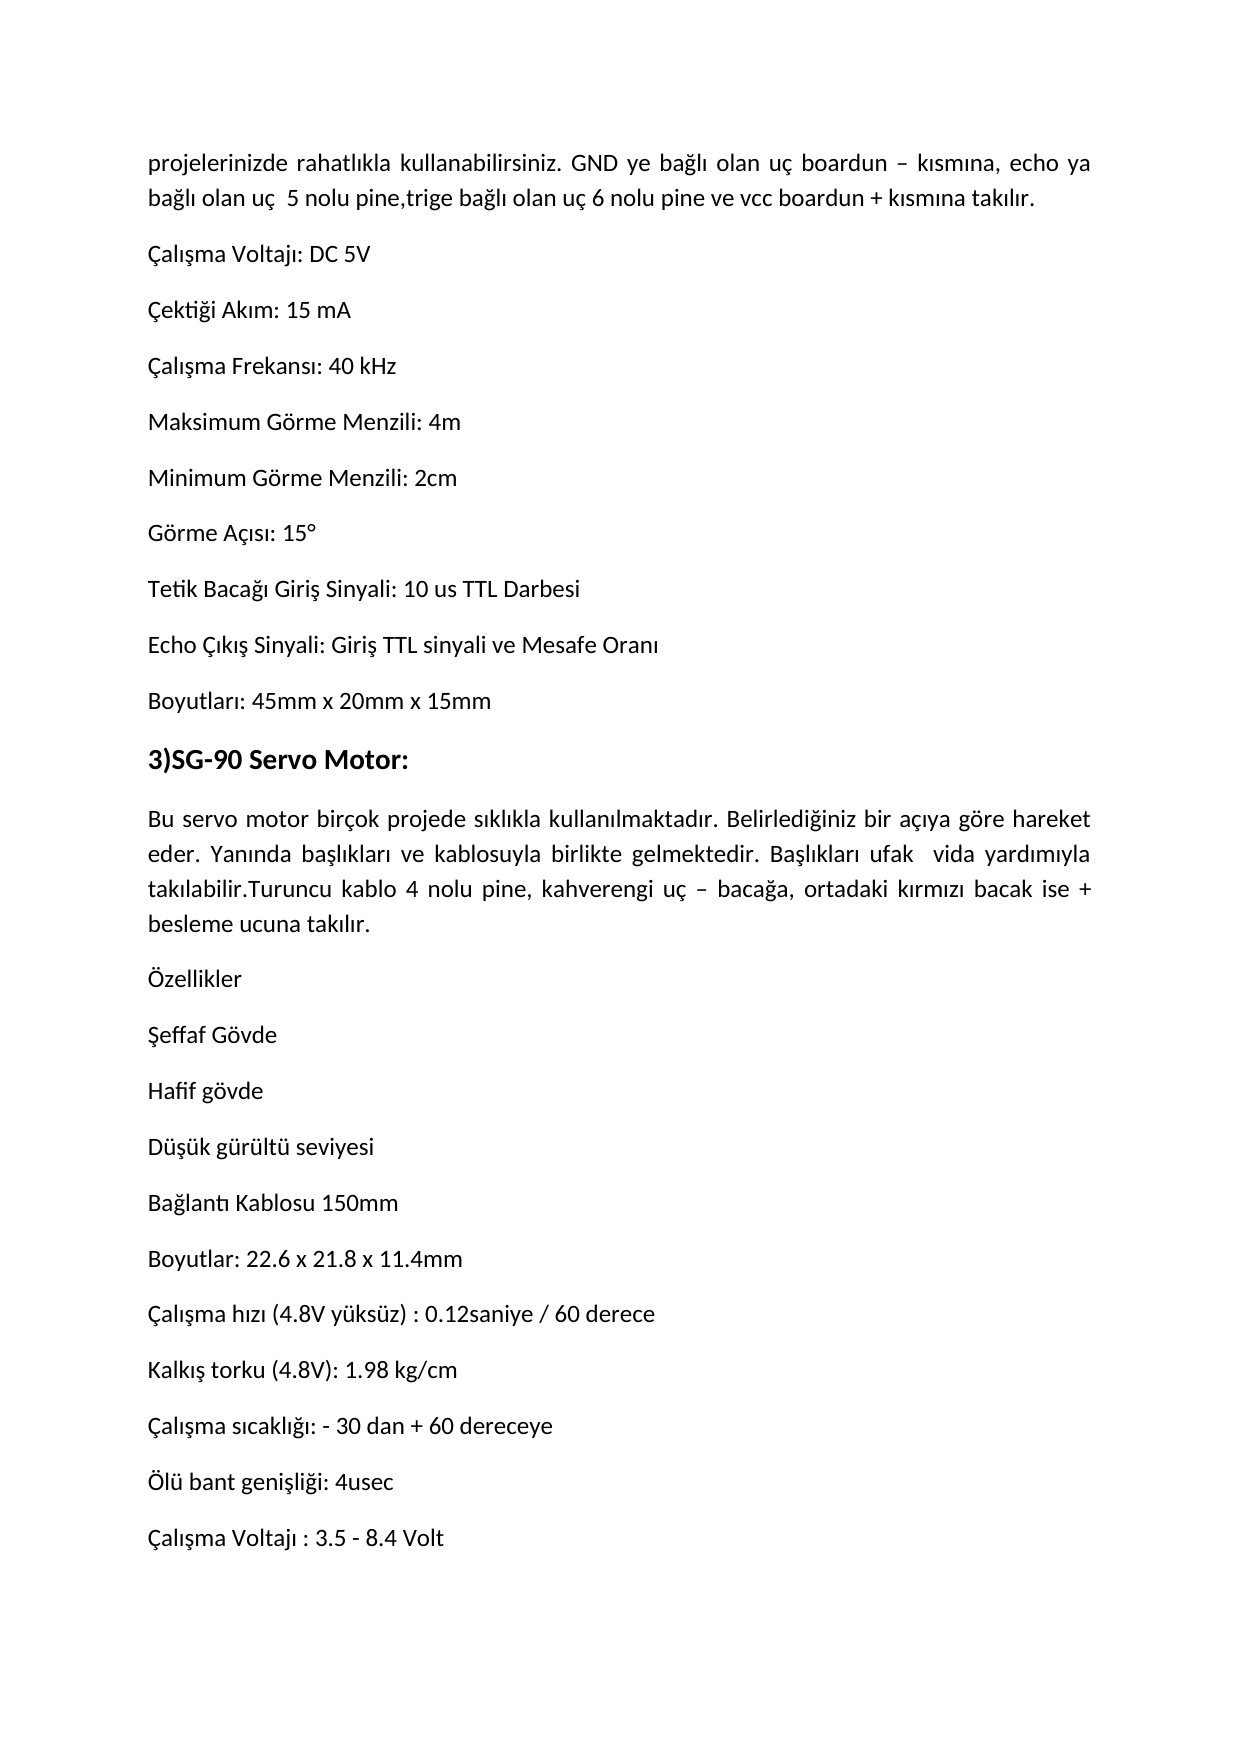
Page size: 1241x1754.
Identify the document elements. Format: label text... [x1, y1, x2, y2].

text projelerinizde rahatlıkla kullanabilirsiniz. GND ye bağlı olan uç boardun – kısmına, echo ya bağlı olan uç 5 nolu pine,trige bağlı olan uç 6 nolu pine ve vcc boardun + kısmına takılır. [148, 148, 1093, 213]
text Echo Çıkış Sinyali: Giriş TTL sinyali ve Mesafe Oranı [148, 629, 1093, 660]
text Görme Açısı: 15° [148, 518, 1093, 548]
text Bağlantı Kablosu 150mm [148, 1187, 1093, 1217]
text 3)SG-90 Servo Motor: [148, 741, 1093, 777]
text Kalkış torku (4.8V): 1.98 kg/cm [148, 1354, 1093, 1385]
text Çalışma Frekansı: 40 kHz [148, 350, 1093, 381]
text Hafif gövde [148, 1075, 1093, 1106]
text Ölü bant genişliği: 4usec [148, 1466, 1093, 1497]
text Düşük gürültü seviyesi [148, 1131, 1093, 1162]
text Özellikler [148, 963, 1093, 994]
text Çektiği Akım: 15 mA [148, 294, 1093, 325]
text Boyutlar: 22.6 x 21.8 x 11.4mm [148, 1243, 1093, 1273]
text Boyutları: 45mm x 20mm x 15mm [148, 685, 1093, 716]
text Bu servo motor birçok projede sıklıkla kullanılmaktadır. Belirlediğiniz bir açıya göre hareket eder. Yanında başlıkları ve kablosuyla birlikte gelmektedir. Başlıkları ufak vida yardımıyla takılabilir.Turuncu kablo 4 nolu pine, kahverengi uç – bacağa, ortadaki kırmızı bacak ise + besleme ucuna takılır. [148, 803, 1093, 938]
text Çalışma hızı (4.8V yüksüz) : 0.12saniye / 60 derece [148, 1298, 1093, 1329]
text Şeffaf Gövde [148, 1019, 1093, 1050]
text Maksimum Görme Menzili: 4m [148, 406, 1093, 436]
text Çalışma Voltajı : 3.5 - 8.4 Volt [148, 1522, 1093, 1552]
text Çalışma sıcaklığı: - 30 dan + 60 dereceye [148, 1410, 1093, 1441]
text Tetik Bacağı Giriş Sinyali: 10 us TTL Darbesi [148, 573, 1093, 604]
text Çalışma Voltajı: DC 5V [148, 238, 1093, 269]
text Minimum Görme Menzili: 2cm [148, 462, 1093, 492]
